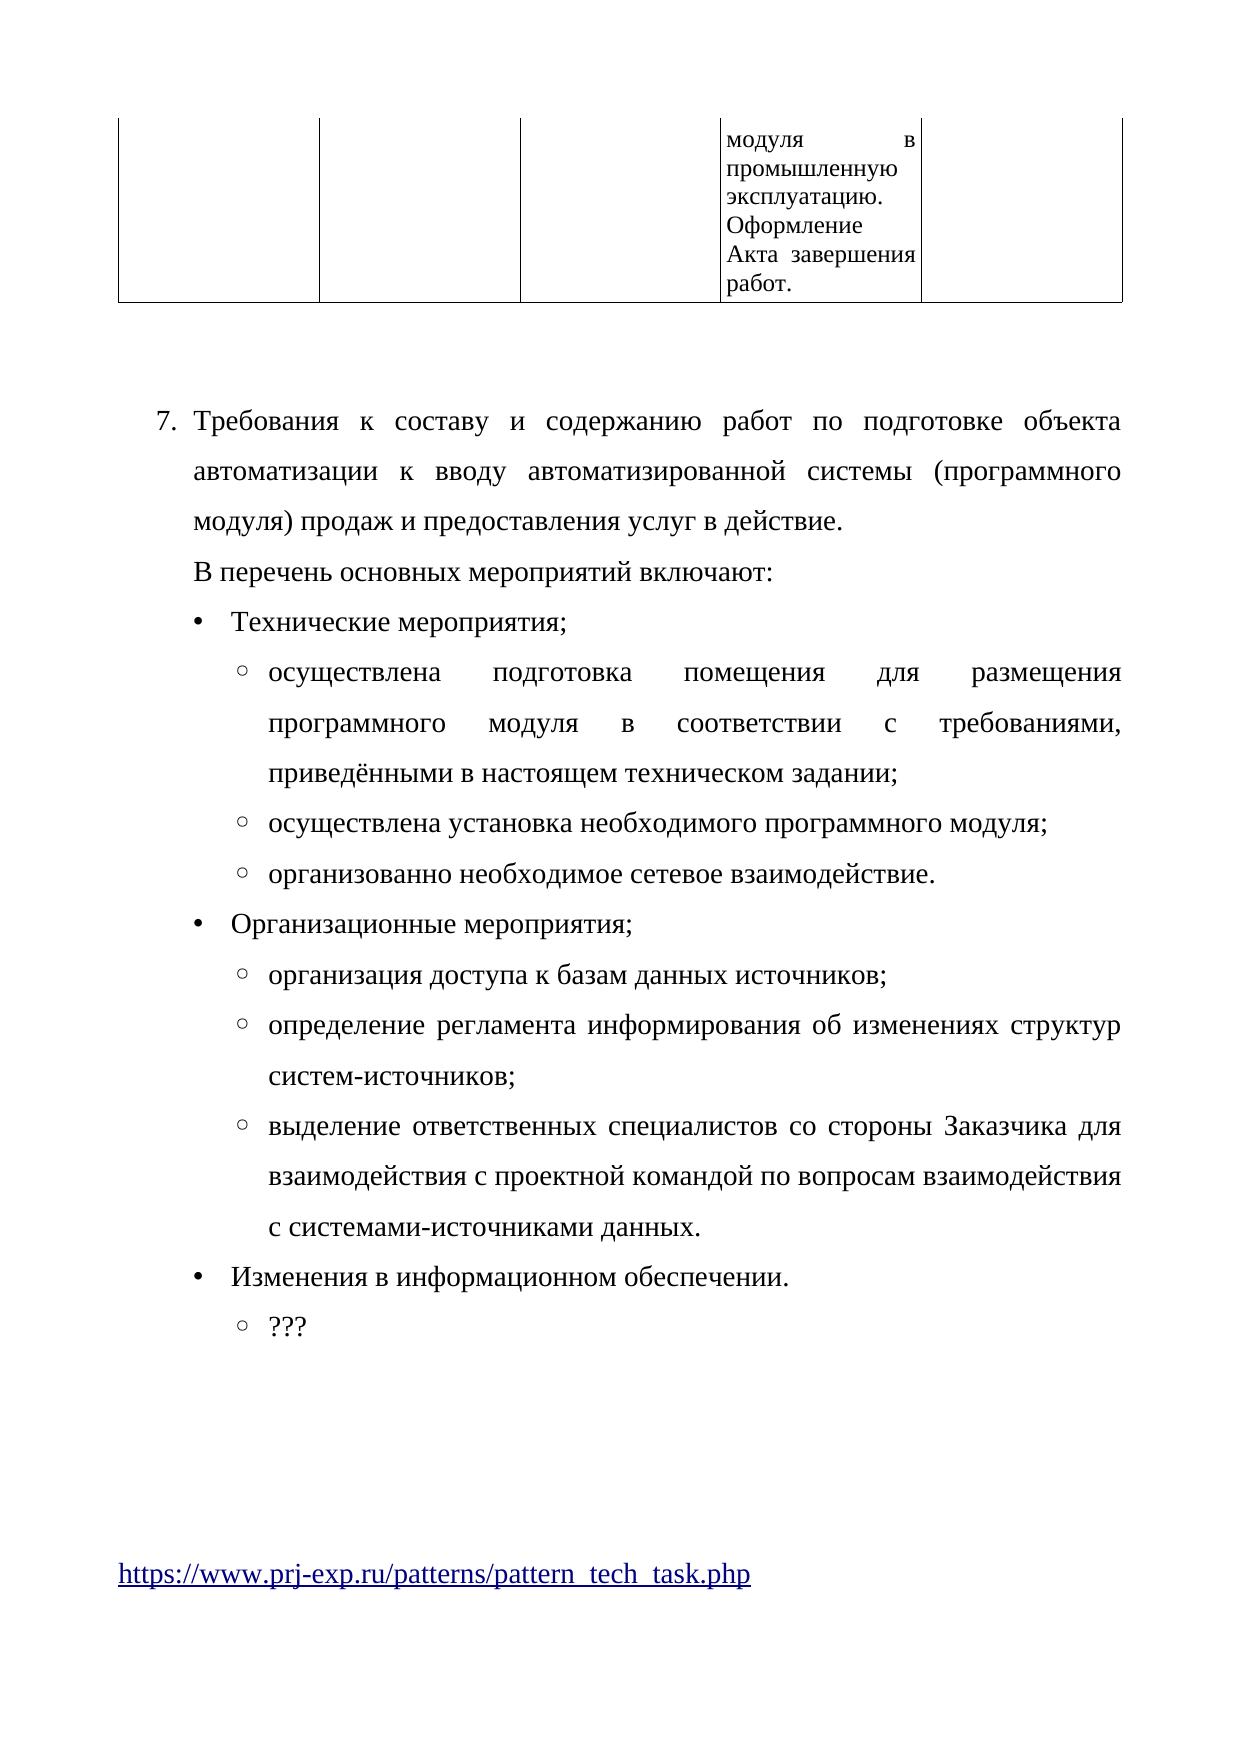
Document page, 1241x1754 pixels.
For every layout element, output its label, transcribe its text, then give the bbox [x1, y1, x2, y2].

text https://www.prj-exp.ru/patterns/pattern_tech_task.php [118, 1556, 1122, 1589]
list В перечень основных мероприятий включают: [156, 554, 1122, 587]
list Технические мероприятия; [193, 604, 1122, 638]
list ??? [231, 1309, 1122, 1343]
table_cell [119, 118, 319, 302]
list выделение ответственных специалистов со стороны Заказчика для взаимодействия с проектной командой по вопросам взаимодействия с системами-источниками данных. [231, 1108, 1122, 1242]
list осуществлена подготовка помещения для размещения программного модуля в соответствии с требованиями, приведёнными в настоящем техническом задании; [231, 654, 1122, 789]
list организация доступа к базам данных источников; [231, 957, 1122, 990]
table_cell модуля в промышленную эксплуатацию. Оформление Акта завершения работ. [721, 118, 921, 302]
list организованно необходимое сетевое взаимодействие. [231, 856, 1122, 889]
table_cell [521, 118, 720, 302]
table_cell [922, 118, 1122, 302]
table_cell [320, 118, 520, 302]
list осуществлена установка необходимого программного модуля; [231, 806, 1122, 839]
list Организационные мероприятия; [193, 906, 1122, 940]
list Требования к составу и содержанию работ по подготовке объекта автоматизации к вводу автоматизированной системы (программного модуля) продаж и предоставления услуг в действие. [156, 403, 1122, 537]
list определение регламента информирования об изменениях структур систем-источников; [231, 1007, 1122, 1091]
list Изменения в информационном обеспечении. [193, 1259, 1122, 1293]
